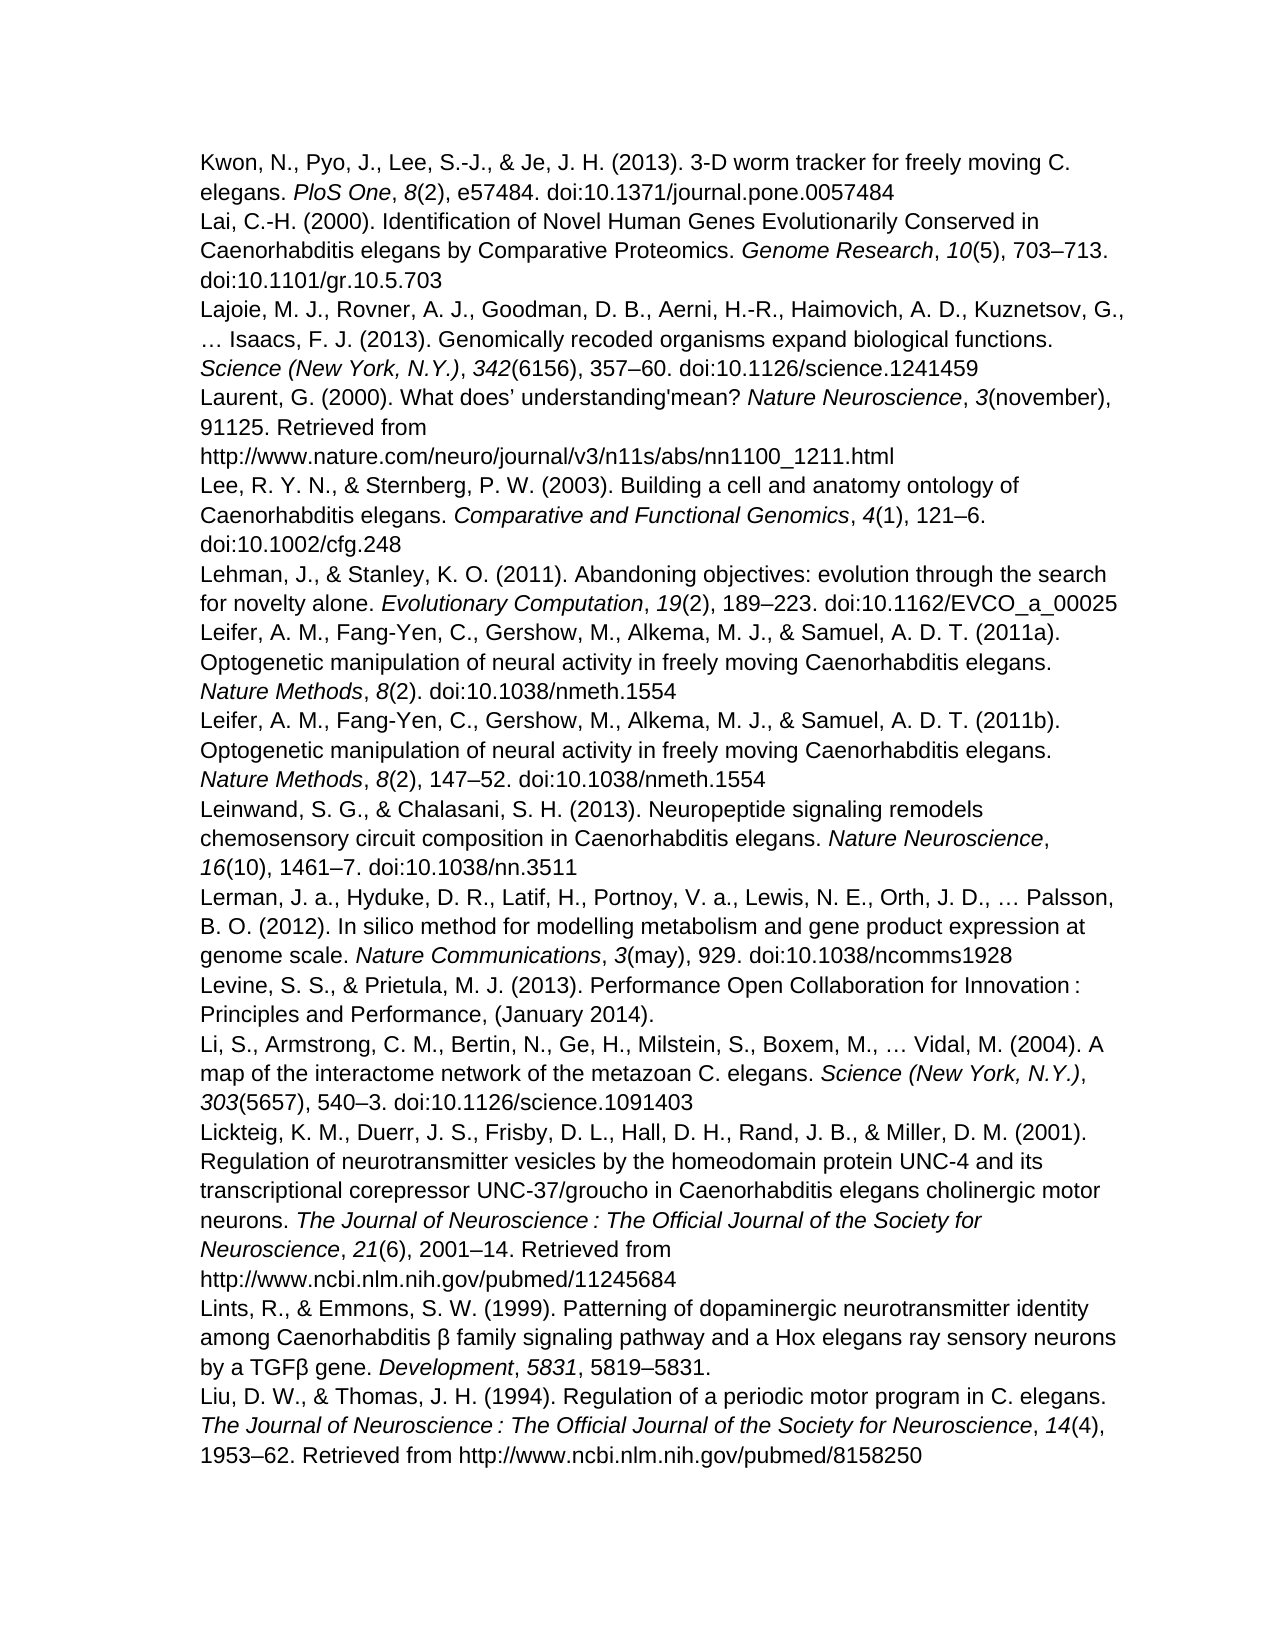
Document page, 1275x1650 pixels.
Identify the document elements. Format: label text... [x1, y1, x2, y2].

text Lerman, J. a., Hyduke, D. R., Latif, H., Portnoy, V. a., Lewis, N. E., Orth, J. D., … Palsson, B. O. (2012). In silico method for modelling metabolism and gene product expression at genome scale. Nature Communications, 3(may), 929. doi:10.1038/ncomms1928 [200, 884, 1125, 969]
text Laurent, G. (2000). What does’ understanding'mean? Nature Neuroscience, 3(november), 91125. Retrieved from http://www.nature.com/neuro/journal/v3/n11s/abs/nn1100_1211.html [200, 385, 1125, 469]
text Levine, S. S., & Prietula, M. J. (2013). Performance Open Collaboration for Innovation : Principles and Performance, (January 2014). [200, 972, 1125, 1027]
text Lai, C.-H. (2000). Identification of Novel Human Genes Evolutionarily Conserved in Caenorhabditis elegans by Comparative Proteomics. Genome Research, 10(5), 703–713. doi:10.1101/gr.10.5.703 [200, 209, 1125, 293]
text Leifer, A. M., Fang-Yen, C., Gershow, M., Alkema, M. J., & Samuel, A. D. T. (2011b). Optogenetic manipulation of neural activity in freely moving Caenorhabditis elegans. Nature Methods, 8(2), 147–52. doi:10.1038/nmeth.1554 [200, 708, 1125, 792]
text Lickteig, K. M., Duerr, J. S., Frisby, D. L., Hall, D. H., Rand, J. B., & Miller, D. M. (2001). Regulation of neurotransmitter vesicles by the homeodomain protein UNC-4 and its transcriptional corepressor UNC-37/groucho in Caenorhabditis elegans cholinergic motor neurons. The Journal of Neuroscience : The Official Journal of the Society for Neuroscience, 21(6), 2001–14. Retrieved from http://www.ncbi.nlm.nih.gov/pubmed/11245684 [200, 1119, 1125, 1292]
text Lints, R., & Emmons, S. W. (1999). Patterning of dopaminergic neurotransmitter identity among Caenorhabditis β family signaling pathway and a Hox elegans ray sensory neurons by a TGFβ gene. Development, 5831, 5819–5831. [200, 1296, 1125, 1380]
text Lehman, J., & Stanley, K. O. (2011). Abandoning objectives: evolution through the search for novelty alone. Evolutionary Computation, 19(2), 189–223. doi:10.1162/EVCO_a_00025 [200, 561, 1125, 616]
text Lajoie, M. J., Rovner, A. J., Goodman, D. B., Aerni, H.-R., Haimovich, A. D., Kuznetsov, G., … Isaacs, F. J. (2013). Genomically recoded organisms expand biological functions. Science (New York, N.Y.), 342(6156), 357–60. doi:10.1126/science.1241459 [200, 297, 1125, 381]
text Leinwand, S. G., & Chalasani, S. H. (2013). Neuropeptide signaling remodels chemosensory circuit composition in Caenorhabditis elegans. Nature Neuroscience, 16(10), 1461–7. doi:10.1038/nn.3511 [200, 796, 1125, 881]
text Li, S., Armstrong, C. M., Bertin, N., Ge, H., Milstein, S., Boxem, M., … Vidal, M. (2004). A map of the interactome network of the metazoan C. elegans. Science (New York, N.Y.), 303(5657), 540–3. doi:10.1126/science.1091403 [200, 1031, 1125, 1116]
text Liu, D. W., & Thomas, J. H. (1994). Regulation of a periodic motor program in C. elegans. The Journal of Neuroscience : The Official Journal of the Society for Neuroscience, 14(4), 1953–62. Retrieved from http://www.ncbi.nlm.nih.gov/pubmed/8158250 [200, 1384, 1125, 1468]
text Leifer, A. M., Fang-Yen, C., Gershow, M., Alkema, M. J., & Samuel, A. D. T. (2011a). Optogenetic manipulation of neural activity in freely moving Caenorhabditis elegans. Nature Methods, 8(2). doi:10.1038/nmeth.1554 [200, 620, 1125, 704]
text Kwon, N., Pyo, J., Lee, S.-J., & Je, J. H. (2013). 3-D worm tracker for freely moving C. elegans. PloS One, 8(2), e57484. doi:10.1371/journal.pone.0057484 [200, 150, 1125, 205]
text Lee, R. Y. N., & Sternberg, P. W. (2003). Building a cell and anatomy ontology of Caenorhabditis elegans. Comparative and Functional Genomics, 4(1), 121–6. doi:10.1002/cfg.248 [200, 473, 1125, 557]
